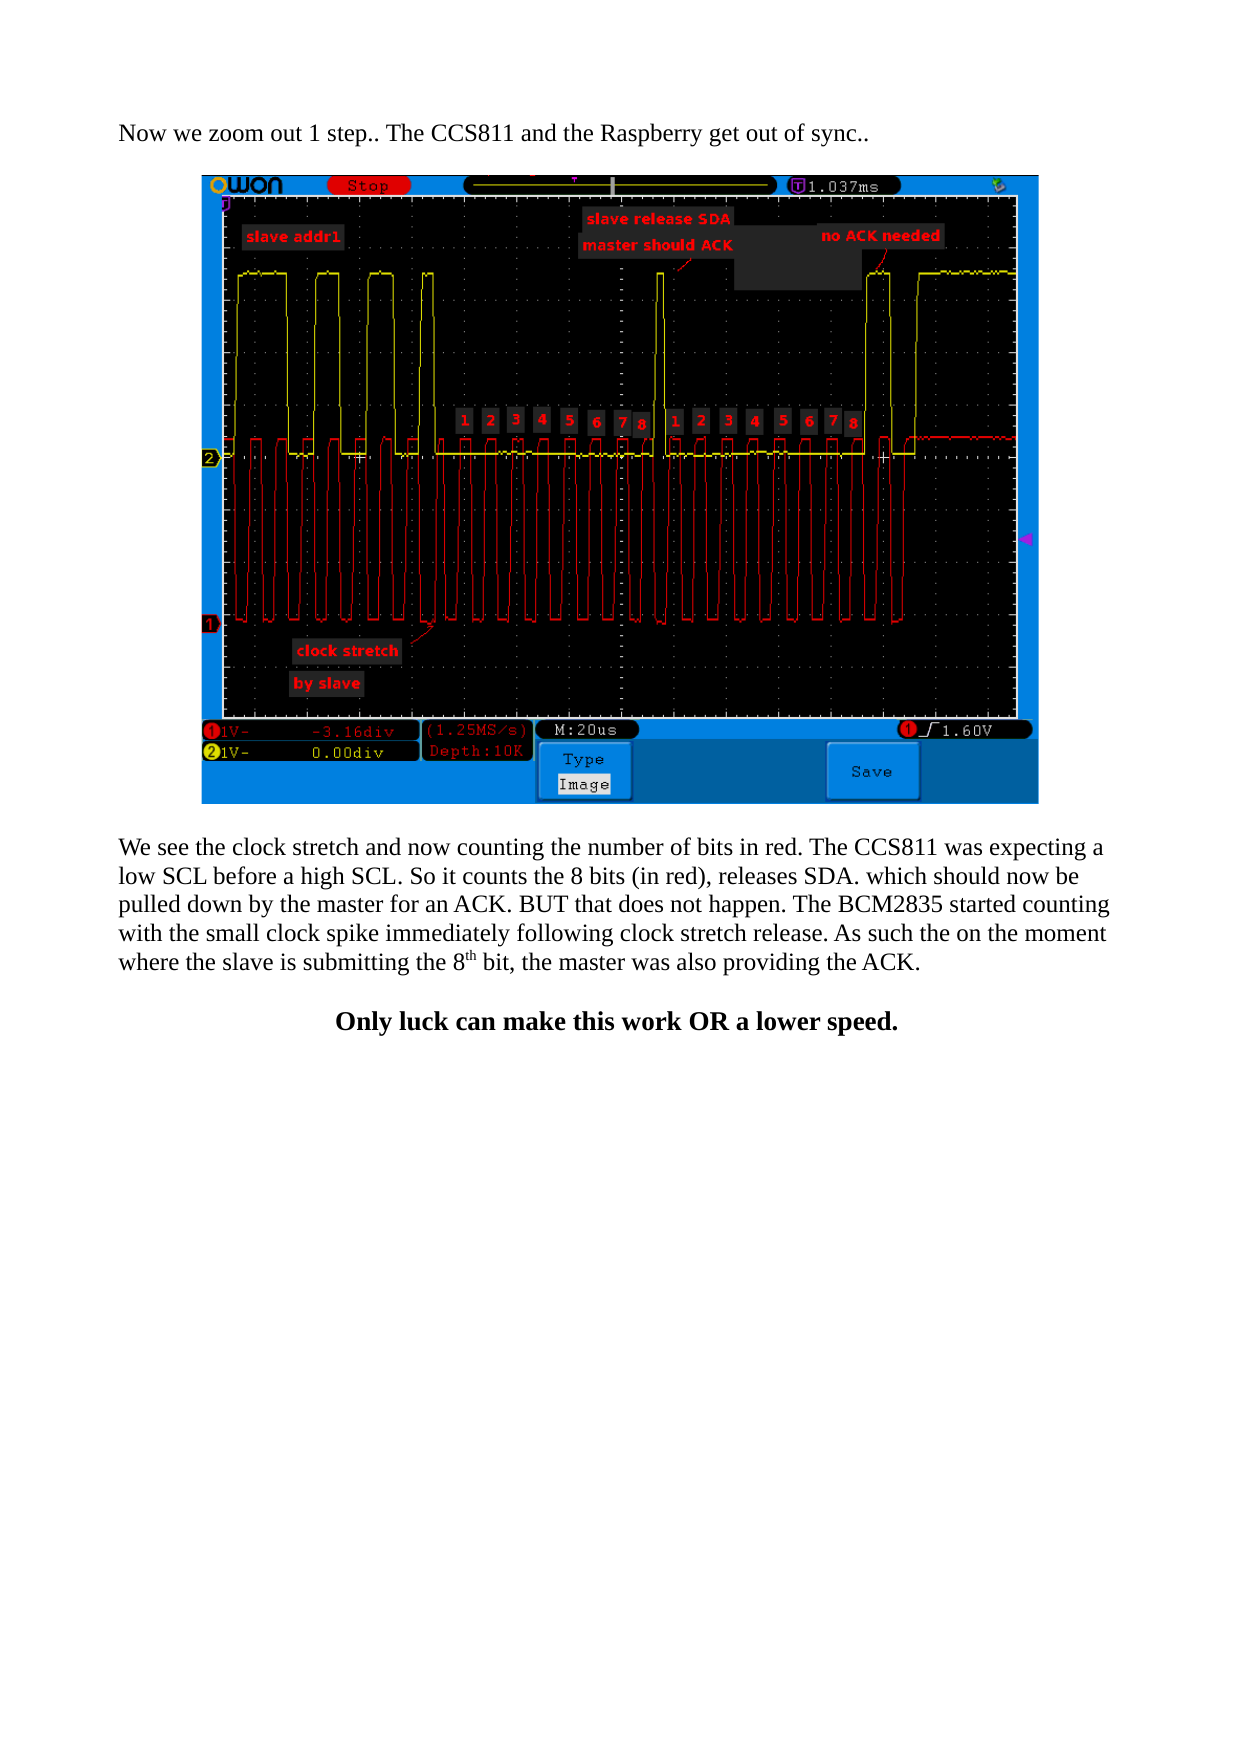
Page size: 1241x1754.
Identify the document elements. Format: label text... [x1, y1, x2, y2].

text Now we zoom out 1 step.. The CCS811 and the Raspberry get out of sync.. [118, 118, 1122, 147]
text Only luck can make this work OR a lower speed. [118, 1004, 1122, 1036]
text We see the clock stretch and now counting the number of bits in red. The CCS811 was expecting a low SCL before a high SCL. So it counts the 8 bits (in red), releases SDA. which should now be pulled down by the master for an ACK. BUT that does not happen. The BCM2835 started counting with the small clock spike immediately following clock stretch release. As such the on the moment where the slave is submitting the 8th bit, the master was also providing the ACK. [118, 832, 1122, 976]
picture [201, 175, 1039, 804]
